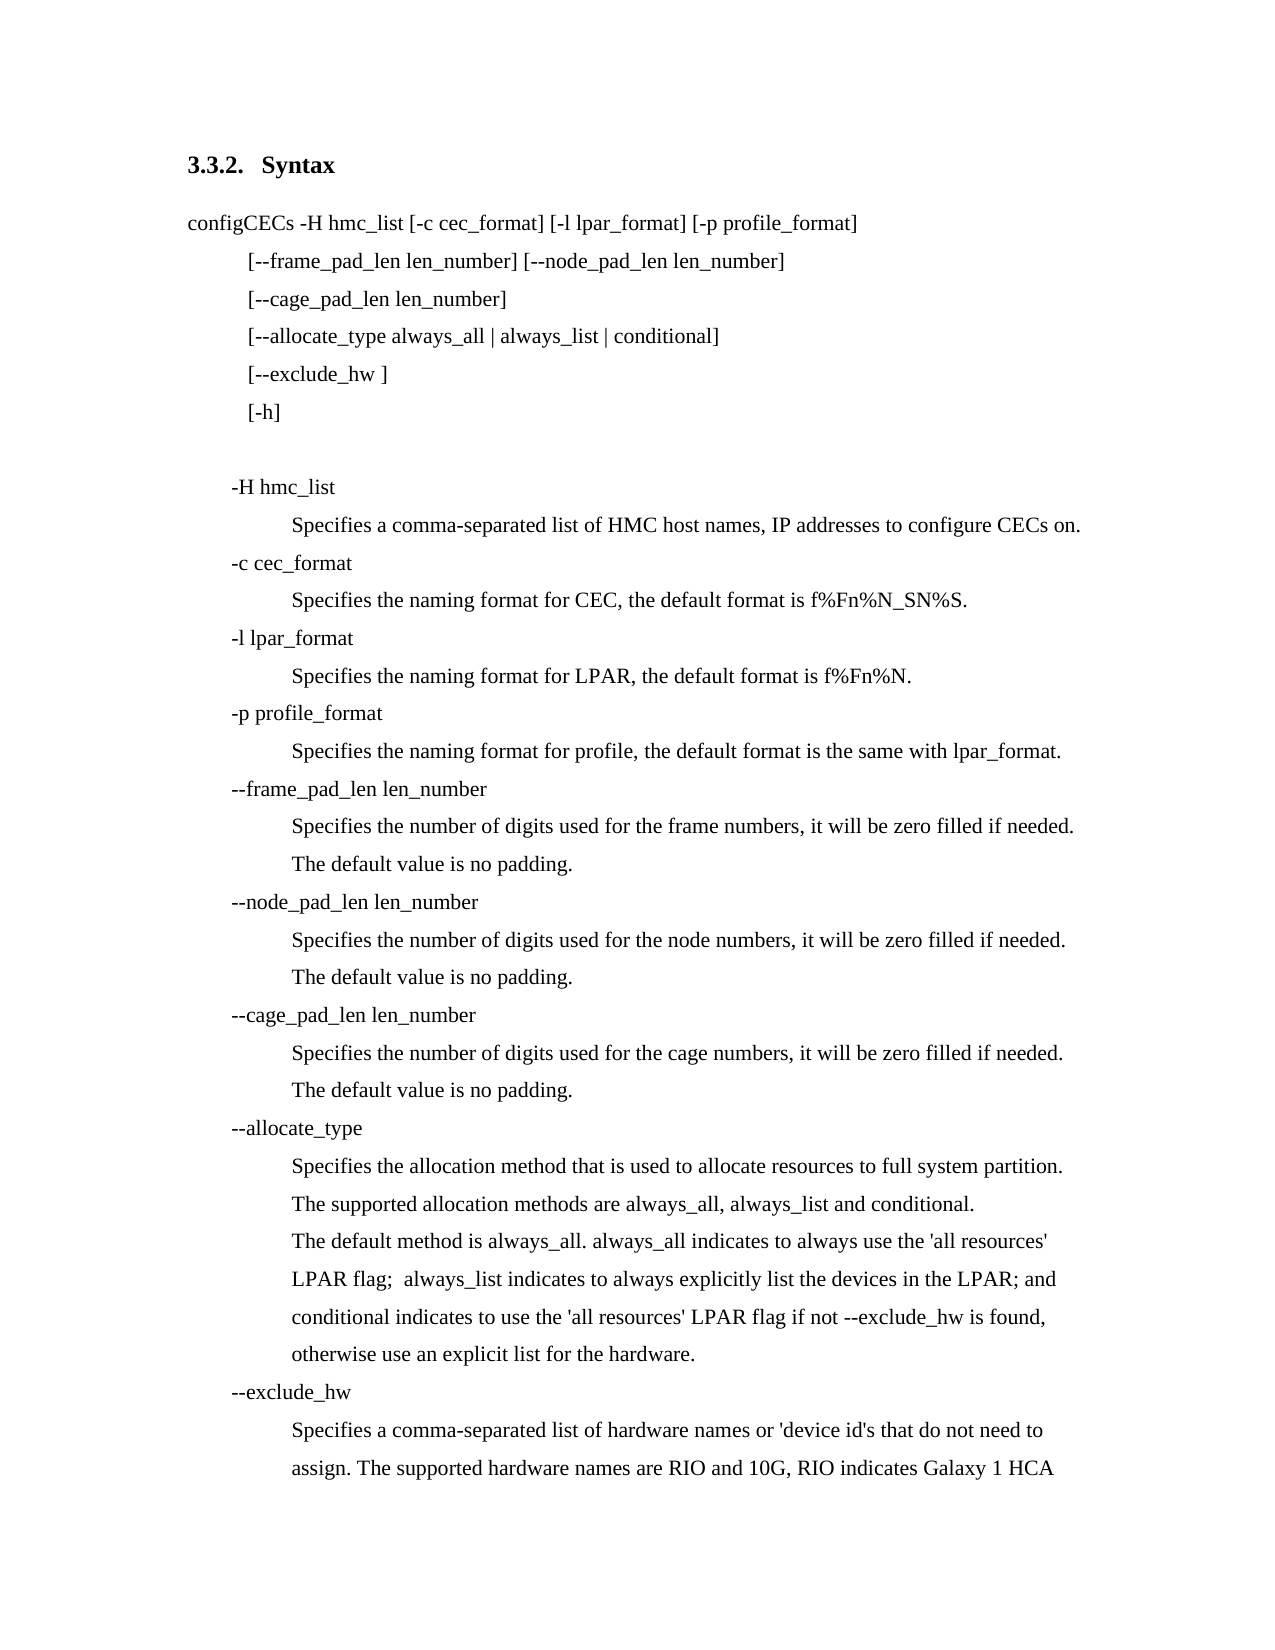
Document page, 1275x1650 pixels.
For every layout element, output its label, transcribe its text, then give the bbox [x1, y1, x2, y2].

text [--exclude_hw ] [187, 361, 1087, 386]
text Specifies the naming format for CEC, the default format is f%Fn%N_SN%S. [187, 587, 1087, 612]
text Specifies the number of digits used for the frame numbers, it will be zero filled if needed. [187, 813, 1087, 839]
text -H hmc_list [187, 474, 1087, 499]
text The supported allocation methods are always_all, always_list and conditional. [187, 1191, 1087, 1216]
text Specifies the allocation method that is used to allocate resources to full system partition. [187, 1153, 1087, 1178]
text conditional indicates to use the 'all resources' LPAR flag if not --exclude_hw is found, [187, 1304, 1087, 1329]
text -c cec_format [187, 549, 1087, 575]
text configCECs -H hmc_list [-c cec_format] [-l lpar_format] [-p profile_format] [187, 210, 1087, 235]
text --frame_pad_len len_number [187, 776, 1087, 801]
text -l lpar_format [187, 625, 1087, 650]
text Specifies a comma-separated list of hardware names or 'device id's that do not need to [187, 1417, 1087, 1442]
text Specifies the naming format for profile, the default format is the same with lpar_format. [187, 738, 1087, 763]
subtitle Syntax [187, 150, 1087, 179]
text --allocate_type [187, 1115, 1087, 1140]
text --node_pad_len len_number [187, 889, 1087, 914]
text LPAR flag; always_list indicates to always explicitly list the devices in the LPAR; and [187, 1266, 1087, 1291]
text otherwise use an explicit list for the hardware. [187, 1341, 1087, 1367]
text [-h] [187, 399, 1087, 424]
text The default method is always_all. always_all indicates to always use the 'all resources' [187, 1228, 1087, 1253]
text Specifies the naming format for LPAR, the default format is f%Fn%N. [187, 663, 1087, 688]
text Specifies the number of digits used for the node numbers, it will be zero filled if needed. [187, 927, 1087, 952]
text --exclude_hw [187, 1379, 1087, 1404]
text Specifies the number of digits used for the cage numbers, it will be zero filled if needed. [187, 1040, 1087, 1065]
text [--allocate_type always_all | always_list | conditional] [187, 323, 1087, 348]
text The default value is no padding. [187, 964, 1087, 989]
text Specifies a comma-separated list of HMC host names, IP addresses to configure CECs on. [187, 512, 1087, 537]
text [--frame_pad_len len_number] [--node_pad_len len_number] [187, 248, 1087, 273]
text --cage_pad_len len_number [187, 1002, 1087, 1027]
text -p profile_format [187, 700, 1087, 726]
text [--cage_pad_len len_number] [187, 286, 1087, 311]
text The default value is no padding. [187, 1077, 1087, 1103]
text The default value is no padding. [187, 851, 1087, 876]
text assign. The supported hardware names are RIO and 10G, RIO indicates Galaxy 1 HCA [187, 1454, 1087, 1480]
